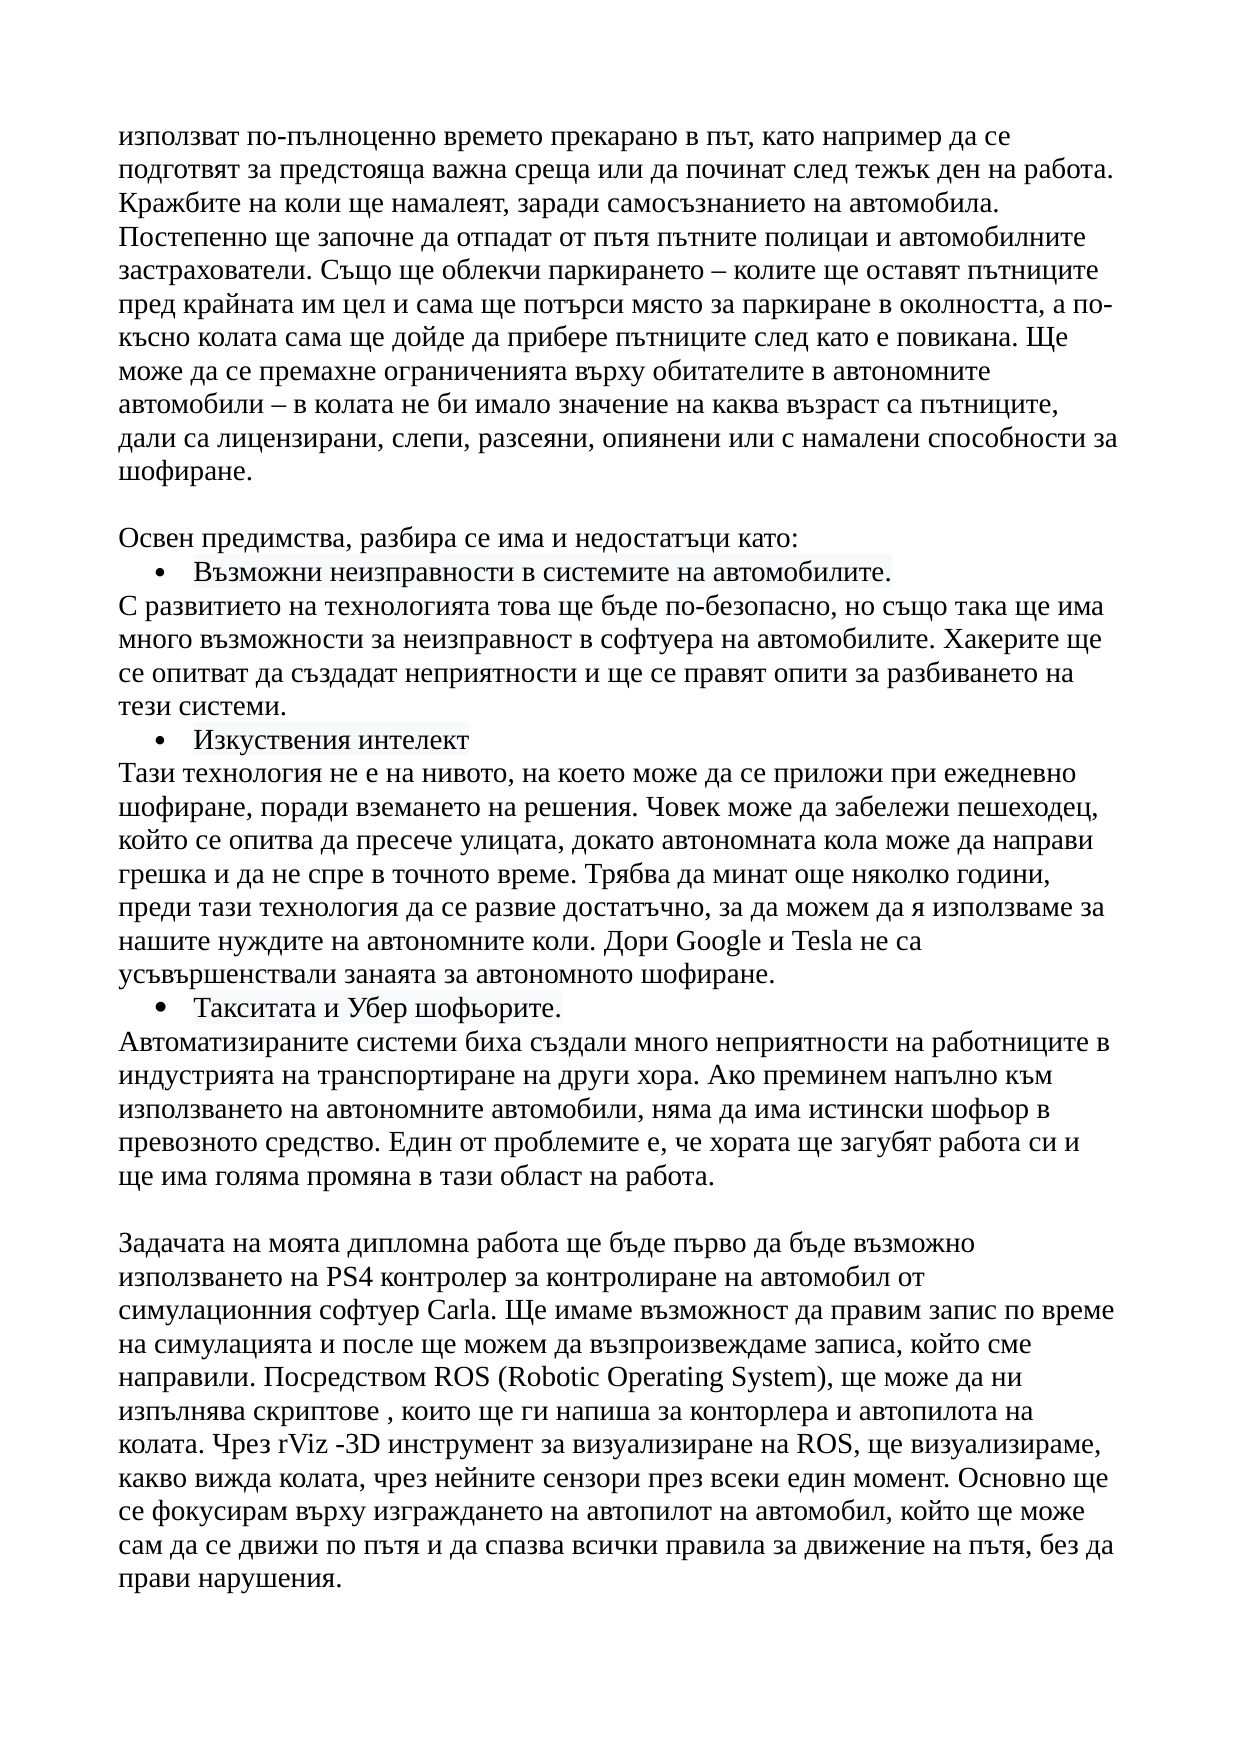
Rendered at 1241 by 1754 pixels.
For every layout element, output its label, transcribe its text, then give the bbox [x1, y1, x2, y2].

text С развитието на технологията това ще бъде по-безопасно, но също така ще има много възможности за неизправност в софтуера на автомобилите. Хакерите ще се опитват да създадат неприятности и ще се правят опити за разбиването на тези системи. [118, 588, 1122, 722]
list Изкуствения интелект [156, 722, 1122, 755]
text Тази технология не е на нивото, на което може да се приложи при ежедневно шофиране, поради вземането на решения. Човек може да забележи пешеходец, който се опитва да пресече улицата, докато автономната кола може да направи грешка и да не спре в точното време. Трябва да минат още няколко години, преди тази технология да се развие достатъчно, за да можем да я използваме за нашите нуждите на автономните коли. Дори Google и Tesla не са усъвършенствали занаята за автономното шофиране. [118, 755, 1122, 990]
text Автоматизираните системи биха създали много неприятности на работниците в индустрията на транспортиране на други хора. Ако преминем напълно към използването на автономните автомобили, няма да има истински шофьор в превозното средство. Един от проблемите е, че хората ще загубят работа си и ще има голяма промяна в тази област на работа. [118, 1024, 1122, 1192]
text Задачата на моята дипломна работа ще бъде първо да бъде възможно използването на PS4 контролер за контролиране на автомобил от симулационния софтуер Carla. Ще имаме възможност да правим запис по време на симулацията и после ще можем да възпроизвеждаме записа, който сме направили. Посредством ROS (Robotic Operating System), ще може да ни изпълнява скриптове , които ще ги напиша за конторлера и автопилота на колата. Чрез rViz -3D инструмент за визуализиране на ROS, ще визуализираме, какво вижда колата, чрез нейните сензори през всеки един момент. Основно ще се фокусирам върху изграждането на автопилот на автомобил, който ще може сам да се движи по пътя и да спазва всички правила за движение на пътя, без да прави нарушения. [118, 1225, 1122, 1594]
text Кражбите на коли ще намалеят, заради самосъзнанието на автомобила. Постепенно ще започне да отпадат от пътя пътните полицаи и автомобилните застрахователи. Също ще облекчи паркирането – колите ще оставят пътниците пред крайната им цел и сама ще потърси място за паркиране в околността, а по-късно колата сама ще дойде да прибере пътниците след като е повикана. Ще може да се премахне ограниченията върху обитателите в автономните автомобили – в колата не би имало значение на каква възраст са пътниците, дали са лицензирани, слепи, разсеяни, опиянени или с намалени способности за шофиране. [118, 185, 1122, 487]
text използват по-пълноценно времето прекарано в път, като например да се подготвят за предстояща важна среща или да починат след тежък ден на работа. [118, 118, 1122, 185]
text Освен предимства, разбира се има и недостатъци като: [118, 521, 1122, 554]
list Възможни неизправности в системите на автомобилите. [156, 554, 1122, 588]
list Такситата и Убер шофьорите. [156, 990, 1122, 1024]
